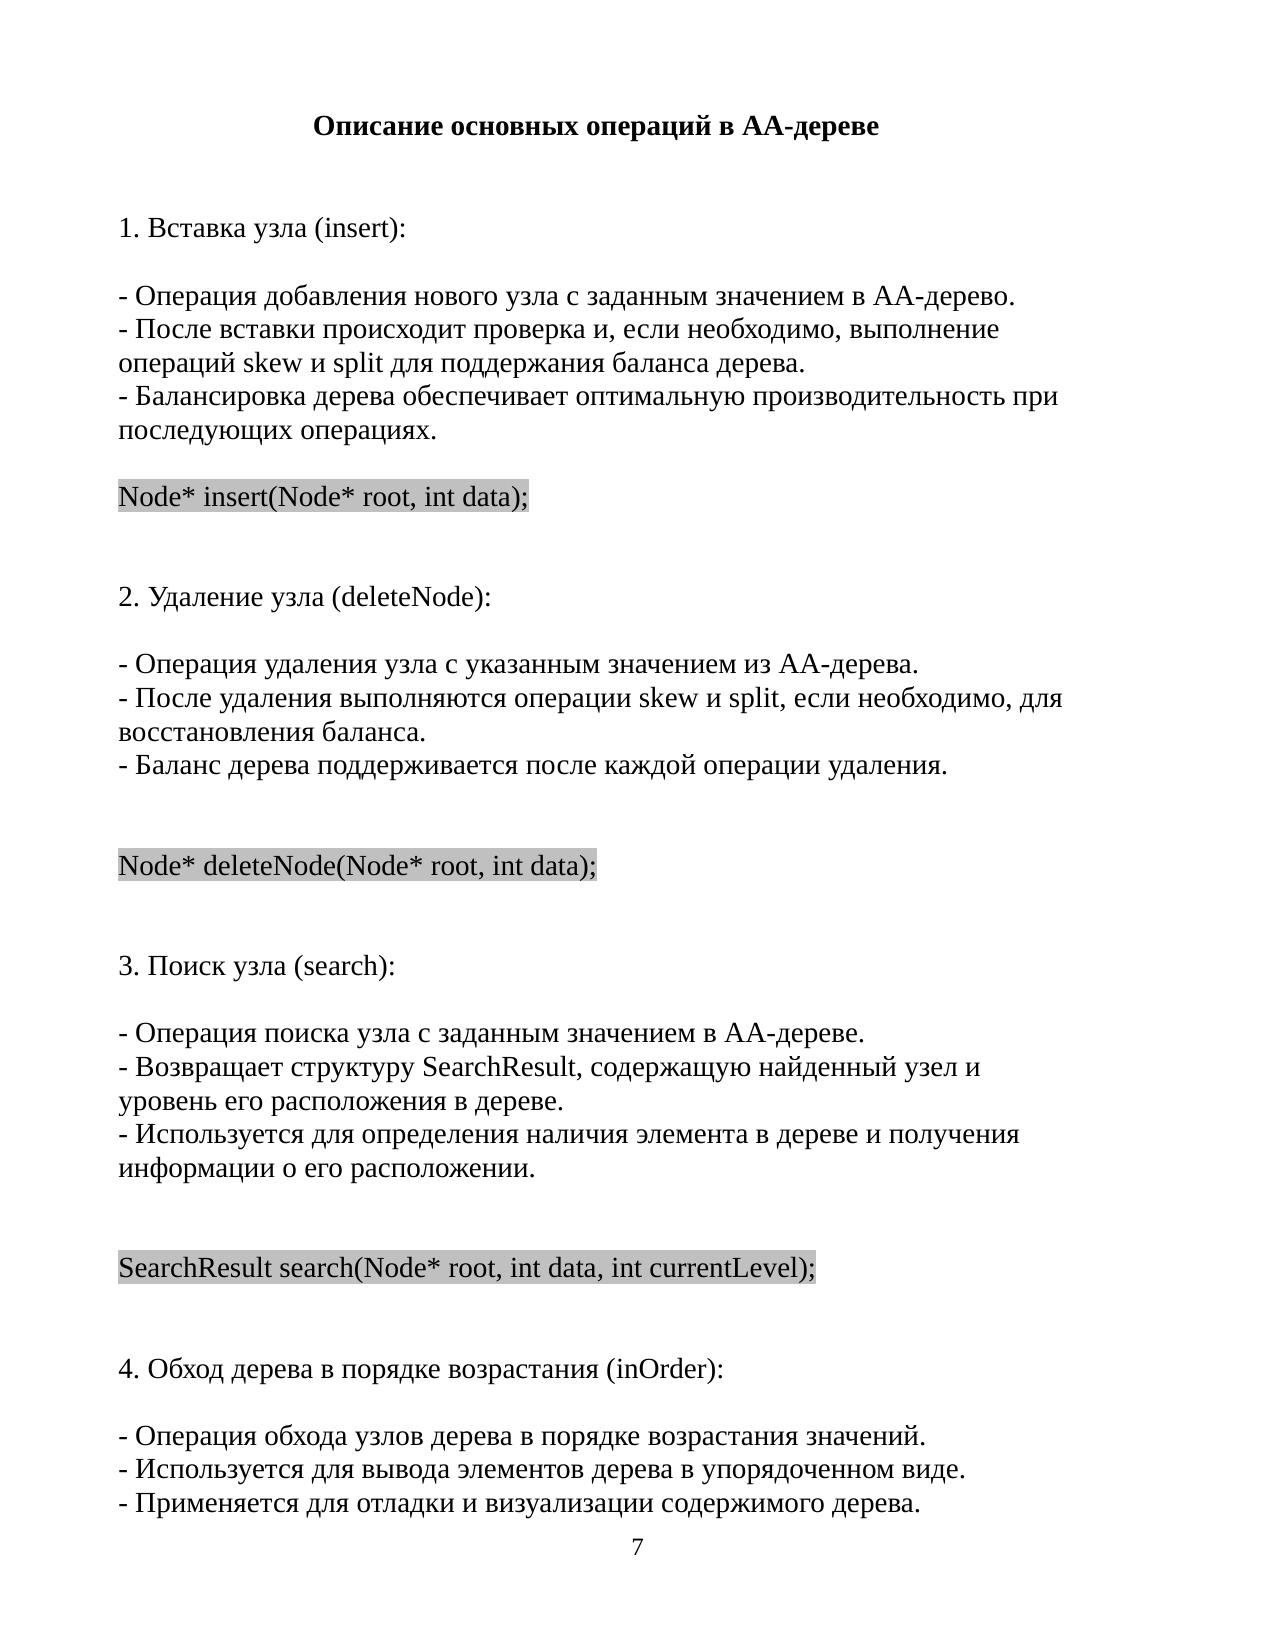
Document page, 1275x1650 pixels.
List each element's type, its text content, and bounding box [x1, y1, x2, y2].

text Описание основных операций в АА-дереве [118, 108, 1074, 204]
text 1. Вставка узла (insert): - Операция добавления нового узла с заданным значением в АА-дерево. - После вставки происходит проверка и, если необходимо, выполнение операций skew и split для поддержания баланса дерева. - Балансировка дерева обеспечивает оптимальную производительность при последующих операциях. Node* insert(Node* root, int data); 2. Удаление узла (deleteNode): - Операция удаления узла с указанным значением из АА-дерева. - После удаления выполняются операции skew и split, если необходимо, для восстановления баланса. - Баланс дерева поддерживается после каждой операции удаления. Node* deleteNode(Node* root, int data); 3. Поиск узла (search): - Операция поиска узла с заданным значением в АА-дереве. - Возвращает структуру SearchResult, содержащую найденный узел и уровень его расположения в дереве. - Используется для определения наличия элемента в дереве и получения информации о его расположении. SearchResult search(Node* root, int data, int currentLevel); 4. Обход дерева в порядке возрастания (inOrder): - Операция обхода узлов дерева в порядке возрастания значений. - Используется для вывода элементов дерева в упорядоченном виде. - Применяется для отладки и визуализации содержимого дерева. [118, 211, 1074, 1519]
